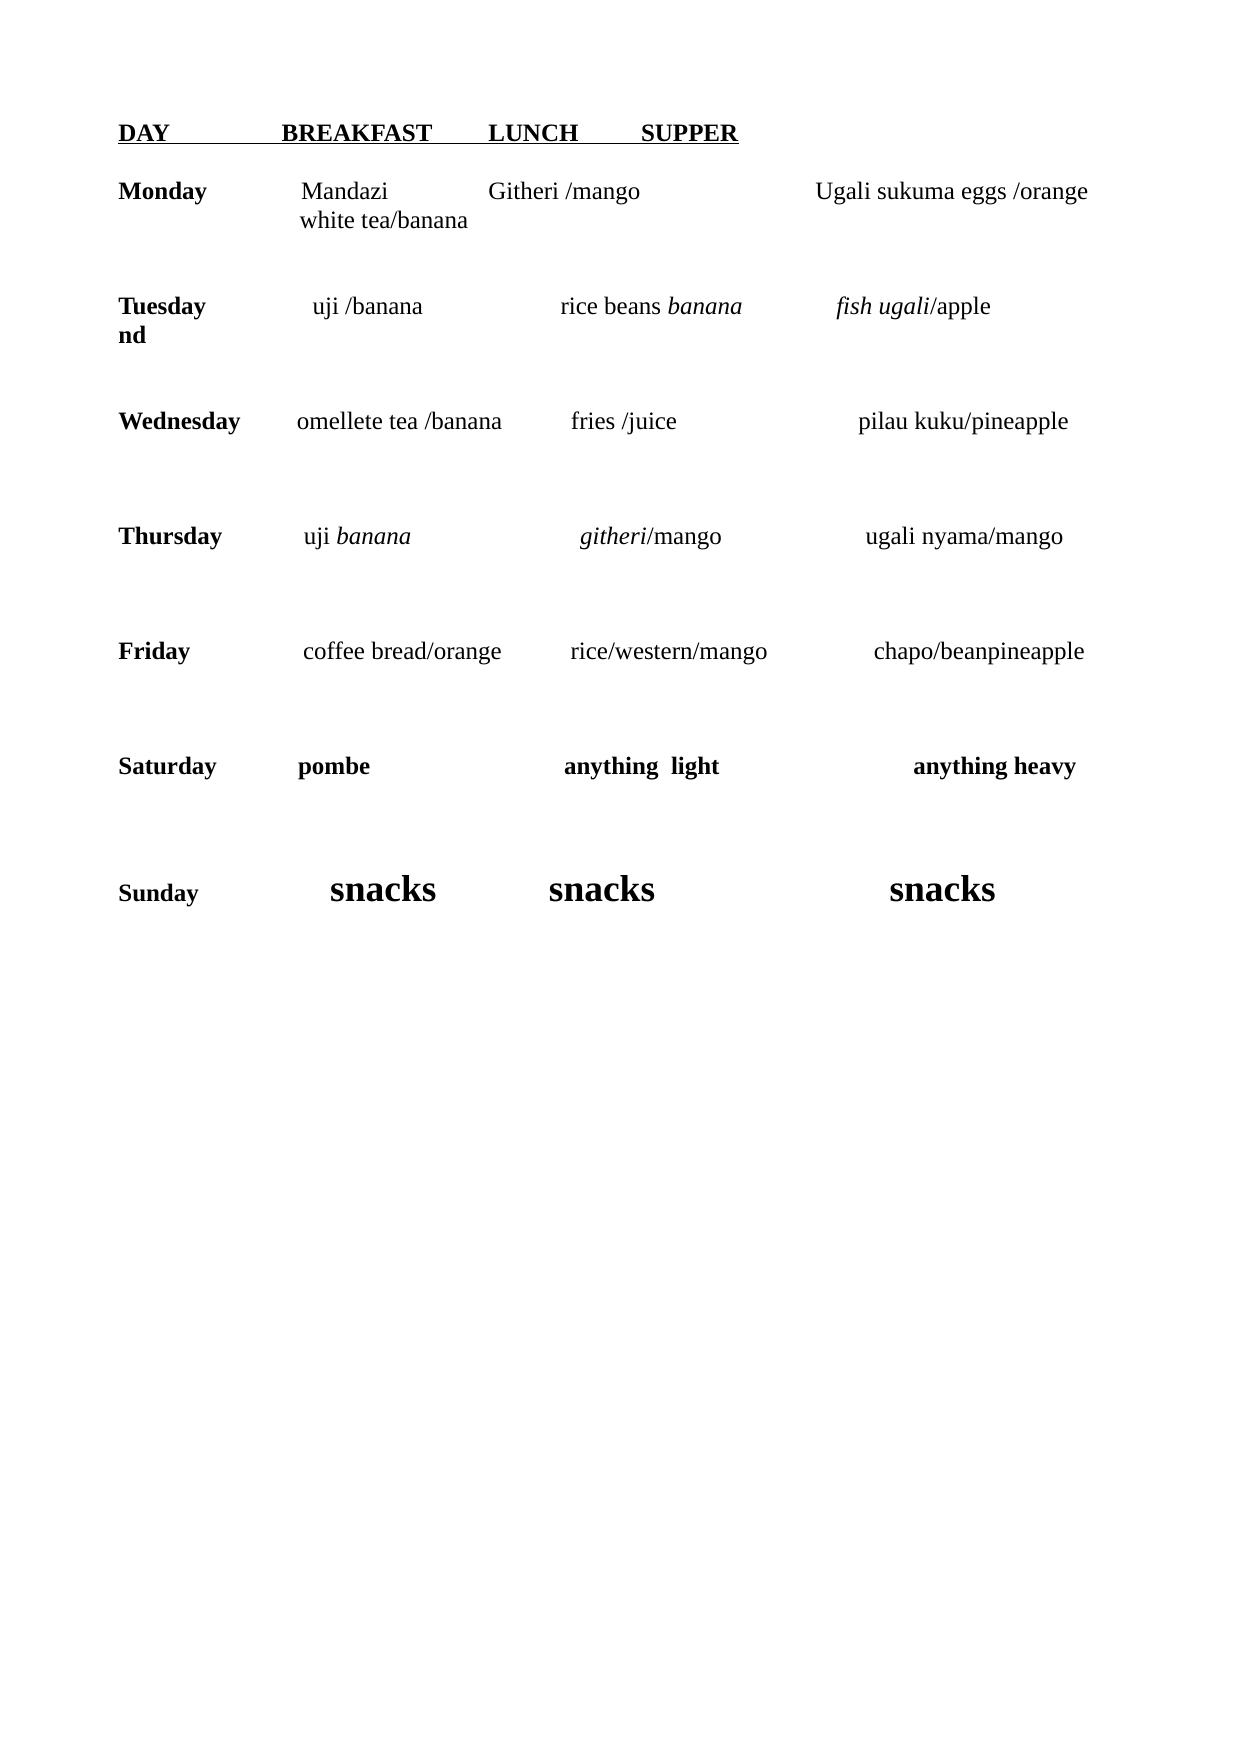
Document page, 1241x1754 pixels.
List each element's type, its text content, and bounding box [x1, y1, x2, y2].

text white tea/banana [118, 205, 1122, 234]
text Saturday pombe anything light anything heavy [118, 751, 1122, 780]
text nd [118, 320, 1122, 349]
text Monday Mandazi Githeri /mango Ugali sukuma eggs /orange [118, 176, 1122, 205]
text Thursday uji banana githeri/mango ugali nyama/mango [118, 521, 1122, 550]
text Tuesday uji /banana rice beans banana fish ugali/apple [118, 291, 1122, 320]
text Sunday snacks snacks snacks [118, 866, 1122, 909]
text Friday coffee bread/orange rice/western/mango chapo/beanpineapple [118, 636, 1122, 665]
text Wednesday omellete tea /banana fries /juice pilau kuku/pineapple [118, 406, 1122, 435]
